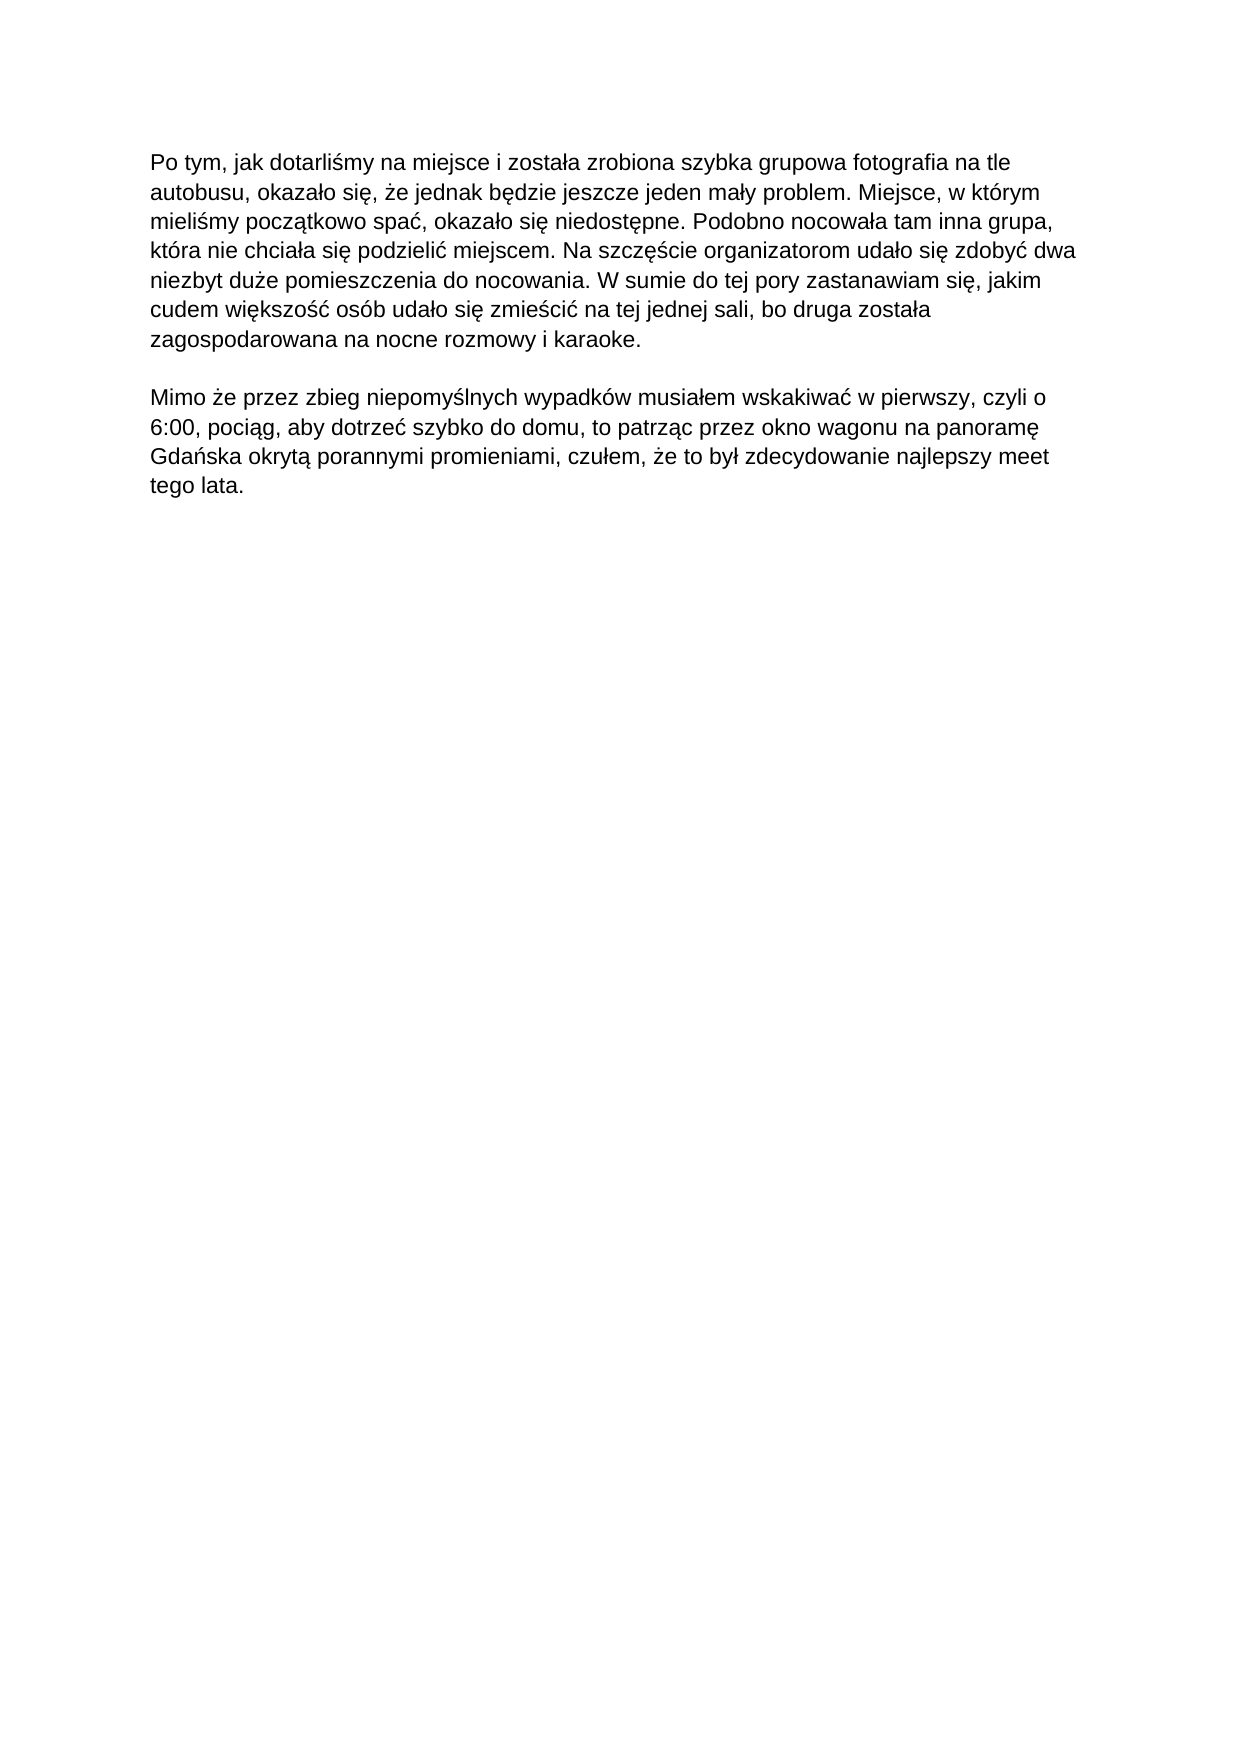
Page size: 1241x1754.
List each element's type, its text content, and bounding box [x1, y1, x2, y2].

text Mimo że przez zbieg niepomyślnych wypadków musiałem wskakiwać w pierwszy, czyli o 6:00, pociąg, aby dotrzeć szybko do domu, to patrząc przez okno wagonu na panoramę Gdańska okrytą porannymi promieniami, czułem, że to był zdecydowanie najlepszy meet tego lata. [150, 385, 1090, 499]
text Po tym, jak dotarliśmy na miejsce i została zrobiona szybka grupowa fotografia na tle autobusu, okazało się, że jednak będzie jeszcze jeden mały problem. Miejsce, w którym mieliśmy początkowo spać, okazało się niedostępne. Podobno nocowała tam inna grupa, która nie chciała się podzielić miejscem. Na szczęście organizatorom udało się zdobyć dwa niezbyt duże pomieszczenia do nocowania. W sumie do tej pory zastanawiam się, jakim cudem większość osób udało się zmieścić na tej jednej sali, bo druga została zagospodarowana na nocne rozmowy i karaoke. [150, 150, 1090, 352]
